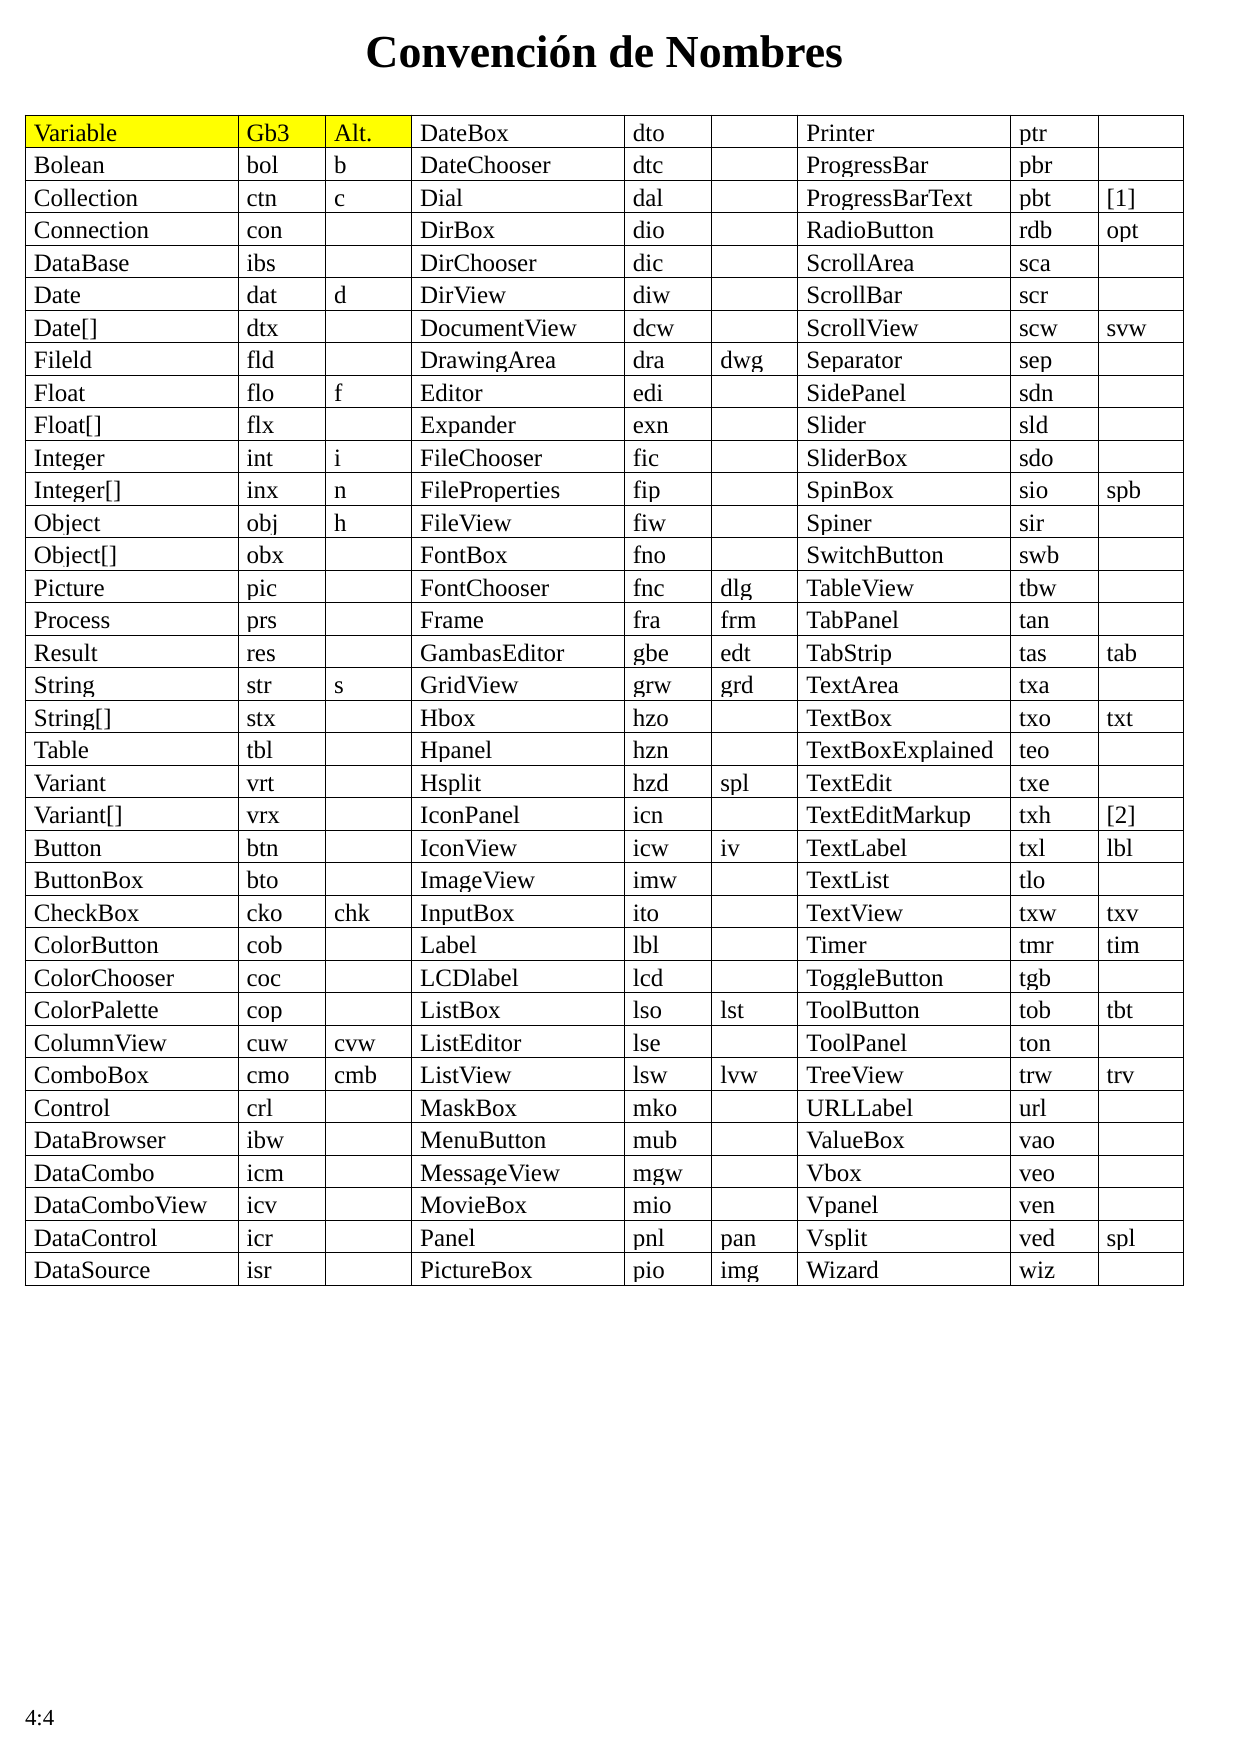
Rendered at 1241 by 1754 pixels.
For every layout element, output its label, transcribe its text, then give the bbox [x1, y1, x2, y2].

table_cell ToolButton [798, 993, 1010, 1024]
table_cell cob [239, 928, 325, 959]
table_cell [326, 538, 411, 569]
table_cell [712, 473, 797, 504]
table_cell img [712, 1253, 797, 1284]
table_cell [1099, 766, 1183, 797]
table_cell URLLabel [798, 1091, 1010, 1122]
table_cell i [326, 441, 411, 472]
table_cell TextEditMarkup [798, 798, 1010, 829]
table_cell [1099, 1123, 1183, 1154]
table_cell [712, 441, 797, 472]
table_cell ScrollBar [798, 278, 1010, 309]
table_cell GambasEditor [412, 636, 624, 667]
table_cell dwg [712, 343, 797, 374]
table_cell [1099, 278, 1183, 309]
table_cell Float [26, 376, 238, 407]
table_cell opt [1099, 213, 1183, 244]
table_cell teo [1011, 733, 1098, 764]
table_cell [712, 181, 797, 212]
table_cell TabStrip [798, 636, 1010, 667]
table_cell FileChooser [412, 441, 624, 472]
table_cell [326, 1091, 411, 1122]
table_cell DocumentView [412, 311, 624, 342]
table_cell bto [239, 863, 325, 894]
table_cell txl [1011, 831, 1098, 862]
table_cell [326, 798, 411, 829]
table_cell [712, 1026, 797, 1057]
table_cell TextView [798, 896, 1010, 927]
table_cell ProgressBarText [798, 181, 1010, 212]
table_cell SliderBox [798, 441, 1010, 472]
table_cell fic [625, 441, 711, 472]
table_cell flo [239, 376, 325, 407]
table_cell DataComboView [26, 1188, 238, 1219]
table_cell res [239, 636, 325, 667]
table_cell DirBox [412, 213, 624, 244]
table_cell Slider [798, 408, 1010, 439]
table_cell TabPanel [798, 603, 1010, 634]
table_cell FileView [412, 506, 624, 537]
table_cell dra [625, 343, 711, 374]
table_cell scr [1011, 278, 1098, 309]
table_cell dlg [712, 571, 797, 602]
table_cell Integer[] [26, 473, 238, 504]
table_cell lso [625, 993, 711, 1024]
table_cell txw [1011, 896, 1098, 927]
table_cell svw [1099, 311, 1183, 342]
table_cell cuw [239, 1026, 325, 1057]
table_cell Button [26, 831, 238, 862]
table_cell [712, 863, 797, 894]
table_cell dat [239, 278, 325, 309]
table_cell Float[] [26, 408, 238, 439]
table_cell gbe [625, 636, 711, 667]
table_cell TextList [798, 863, 1010, 894]
table_cell edt [712, 636, 797, 667]
table_cell [712, 1188, 797, 1219]
table_cell dal [625, 181, 711, 212]
table_cell Wizard [798, 1253, 1010, 1284]
table_cell [1099, 1253, 1183, 1284]
table_cell fiw [625, 506, 711, 537]
table_cell fld [239, 343, 325, 374]
table_cell tbt [1099, 993, 1183, 1024]
table_cell ColorButton [26, 928, 238, 959]
table_cell [712, 116, 797, 147]
table_cell GridView [412, 668, 624, 699]
table_cell fip [625, 473, 711, 504]
table_cell TextBoxExplained [798, 733, 1010, 764]
table_cell pic [239, 571, 325, 602]
table_cell Timer [798, 928, 1010, 959]
table_cell Separator [798, 343, 1010, 374]
table_cell FileProperties [412, 473, 624, 504]
table_cell [1099, 538, 1183, 569]
table_cell Date [26, 278, 238, 309]
table_cell [712, 798, 797, 829]
table_cell Fileld [26, 343, 238, 374]
table_cell Vbox [798, 1156, 1010, 1187]
table_cell String[] [26, 701, 238, 732]
table_cell tim [1099, 928, 1183, 959]
table_cell [2] [1099, 798, 1183, 829]
table_header Variable [26, 116, 238, 147]
table_cell vrt [239, 766, 325, 797]
table_cell Connection [26, 213, 238, 244]
table_cell Object[] [26, 538, 238, 569]
table_cell [326, 993, 411, 1024]
table_cell ScrollView [798, 311, 1010, 342]
table_cell scw [1011, 311, 1098, 342]
table_cell sio [1011, 473, 1098, 504]
table_cell sdn [1011, 376, 1098, 407]
table_cell dtc [625, 148, 711, 179]
table_cell [1099, 116, 1183, 147]
table_cell sir [1011, 506, 1098, 537]
table_cell txe [1011, 766, 1098, 797]
table_cell pio [625, 1253, 711, 1284]
table_cell trw [1011, 1058, 1098, 1089]
table_cell [326, 603, 411, 634]
table_header Alt. [326, 116, 411, 147]
table_cell [1099, 668, 1183, 699]
table_cell chk [326, 896, 411, 927]
table_cell hzd [625, 766, 711, 797]
table_cell Control [26, 1091, 238, 1122]
table_cell tab [1099, 636, 1183, 667]
table_cell Date[] [26, 311, 238, 342]
table_cell MenuButton [412, 1123, 624, 1154]
table_cell Vsplit [798, 1221, 1010, 1252]
table_cell mgw [625, 1156, 711, 1187]
table_cell pnl [625, 1221, 711, 1252]
table_cell [1099, 408, 1183, 439]
table_cell DrawingArea [412, 343, 624, 374]
table_cell mub [625, 1123, 711, 1154]
table_cell icn [625, 798, 711, 829]
table_cell MaskBox [412, 1091, 624, 1122]
table_cell ImageView [412, 863, 624, 894]
table_cell [1099, 148, 1183, 179]
table_cell ptr [1011, 116, 1098, 147]
table_cell MessageView [412, 1156, 624, 1187]
table_cell [712, 896, 797, 927]
table_cell IconPanel [412, 798, 624, 829]
table_cell Object [26, 506, 238, 537]
table_cell [326, 831, 411, 862]
table_cell DataSource [26, 1253, 238, 1284]
table_cell [712, 311, 797, 342]
table_cell FontBox [412, 538, 624, 569]
table_cell [326, 1188, 411, 1219]
table_cell ibw [239, 1123, 325, 1154]
table_cell CheckBox [26, 896, 238, 927]
table_cell Collection [26, 181, 238, 212]
table_cell Frame [412, 603, 624, 634]
table_cell tbw [1011, 571, 1098, 602]
table_cell tbl [239, 733, 325, 764]
table_cell lbl [625, 928, 711, 959]
table_cell TreeView [798, 1058, 1010, 1089]
table_cell ListEditor [412, 1026, 624, 1057]
table_cell trv [1099, 1058, 1183, 1089]
table_cell swb [1011, 538, 1098, 569]
table_cell [712, 733, 797, 764]
table_cell Bolean [26, 148, 238, 179]
table_cell ito [625, 896, 711, 927]
table_cell inx [239, 473, 325, 504]
table_cell TableView [798, 571, 1010, 602]
table_cell [326, 408, 411, 439]
table_cell ButtonBox [26, 863, 238, 894]
table_cell ToolPanel [798, 1026, 1010, 1057]
table_cell Label [412, 928, 624, 959]
table_cell crl [239, 1091, 325, 1122]
table_cell [326, 1123, 411, 1154]
table_cell ColorPalette [26, 993, 238, 1024]
table_cell [712, 1156, 797, 1187]
table_cell c [326, 181, 411, 212]
table_cell edi [625, 376, 711, 407]
table_cell f [326, 376, 411, 407]
table_cell btn [239, 831, 325, 862]
subtitle Convención de Nombres [25, 25, 1183, 77]
table_cell [712, 376, 797, 407]
table_cell tgb [1011, 961, 1098, 992]
table_cell Hpanel [412, 733, 624, 764]
table_cell tob [1011, 993, 1098, 1024]
table_cell diw [625, 278, 711, 309]
table_cell Hsplit [412, 766, 624, 797]
table_cell ibs [239, 246, 325, 277]
table_cell spl [712, 766, 797, 797]
table_cell [1099, 863, 1183, 894]
table_cell SidePanel [798, 376, 1010, 407]
table_cell ListView [412, 1058, 624, 1089]
table_cell [326, 246, 411, 277]
table_cell exn [625, 408, 711, 439]
table_cell ScrollArea [798, 246, 1010, 277]
table_cell Vpanel [798, 1188, 1010, 1219]
table_cell lst [712, 993, 797, 1024]
table_cell lbl [1099, 831, 1183, 862]
table_cell TextArea [798, 668, 1010, 699]
table_cell pbr [1011, 148, 1098, 179]
table_cell DataBase [26, 246, 238, 277]
table_cell DateChooser [412, 148, 624, 179]
table_cell hzo [625, 701, 711, 732]
table_cell sca [1011, 246, 1098, 277]
table_cell SwitchButton [798, 538, 1010, 569]
table_cell ColumnView [26, 1026, 238, 1057]
table_cell iv [712, 831, 797, 862]
table_cell cmb [326, 1058, 411, 1089]
table_cell [1] [1099, 181, 1183, 212]
table_cell prs [239, 603, 325, 634]
table_cell [712, 701, 797, 732]
table_cell fra [625, 603, 711, 634]
table_cell [1099, 376, 1183, 407]
table_cell n [326, 473, 411, 504]
table_cell sdo [1011, 441, 1098, 472]
table_cell TextEdit [798, 766, 1010, 797]
table_cell dcw [625, 311, 711, 342]
table_cell [326, 343, 411, 374]
table_cell veo [1011, 1156, 1098, 1187]
table_cell txo [1011, 701, 1098, 732]
table_cell [1099, 1091, 1183, 1122]
table_cell pan [712, 1221, 797, 1252]
table_cell [326, 636, 411, 667]
table_cell [1099, 506, 1183, 537]
table_cell [1099, 603, 1183, 634]
table_cell sld [1011, 408, 1098, 439]
table_cell b [326, 148, 411, 179]
table_cell Result [26, 636, 238, 667]
table_cell MovieBox [412, 1188, 624, 1219]
table_cell cko [239, 896, 325, 927]
table_cell icm [239, 1156, 325, 1187]
table_cell [712, 506, 797, 537]
table_cell grd [712, 668, 797, 699]
table_cell [326, 733, 411, 764]
table_cell [1099, 1156, 1183, 1187]
table_cell [712, 278, 797, 309]
table_cell [326, 1221, 411, 1252]
table_cell icw [625, 831, 711, 862]
table_cell Process [26, 603, 238, 634]
table_cell DateBox [412, 116, 624, 147]
table_cell String [26, 668, 238, 699]
table_cell [326, 863, 411, 894]
table_cell TextBox [798, 701, 1010, 732]
table_cell wiz [1011, 1253, 1098, 1284]
table_cell Hbox [412, 701, 624, 732]
table_cell Variant[] [26, 798, 238, 829]
table_cell [1099, 571, 1183, 602]
table_cell [326, 928, 411, 959]
table_cell TextLabel [798, 831, 1010, 862]
table_cell cvw [326, 1026, 411, 1057]
table_cell mio [625, 1188, 711, 1219]
table_cell [326, 213, 411, 244]
table_cell txt [1099, 701, 1183, 732]
table_cell icr [239, 1221, 325, 1252]
table_cell [326, 766, 411, 797]
table_cell spb [1099, 473, 1183, 504]
table_cell ValueBox [798, 1123, 1010, 1154]
table_cell tmr [1011, 928, 1098, 959]
table_cell Expander [412, 408, 624, 439]
table_cell [712, 538, 797, 569]
table_cell txh [1011, 798, 1098, 829]
table_cell InputBox [412, 896, 624, 927]
table_cell vrx [239, 798, 325, 829]
table_cell cop [239, 993, 325, 1024]
table_cell PictureBox [412, 1253, 624, 1284]
table_cell pbt [1011, 181, 1098, 212]
table_cell dio [625, 213, 711, 244]
table_cell ListBox [412, 993, 624, 1024]
table_cell [1099, 1188, 1183, 1219]
table_cell ToggleButton [798, 961, 1010, 992]
table_cell [712, 1091, 797, 1122]
table_header Gb3 [239, 116, 325, 147]
table_cell lvw [712, 1058, 797, 1089]
table_cell [1099, 733, 1183, 764]
table_cell grw [625, 668, 711, 699]
table_cell h [326, 506, 411, 537]
table_cell Spiner [798, 506, 1010, 537]
table_cell txa [1011, 668, 1098, 699]
table_cell sep [1011, 343, 1098, 374]
table_cell IconView [412, 831, 624, 862]
table_cell [712, 928, 797, 959]
table_cell ctn [239, 181, 325, 212]
table_cell dic [625, 246, 711, 277]
table_cell fno [625, 538, 711, 569]
table_cell Editor [412, 376, 624, 407]
table_cell tlo [1011, 863, 1098, 894]
table_cell isr [239, 1253, 325, 1284]
table_cell url [1011, 1091, 1098, 1122]
table_cell mko [625, 1091, 711, 1122]
table_cell ComboBox [26, 1058, 238, 1089]
table_cell ProgressBar [798, 148, 1010, 179]
table_cell [712, 246, 797, 277]
table_cell DirView [412, 278, 624, 309]
table_cell [326, 311, 411, 342]
table_cell tas [1011, 636, 1098, 667]
table_cell SpinBox [798, 473, 1010, 504]
table_cell DataControl [26, 1221, 238, 1252]
table_cell Variant [26, 766, 238, 797]
table_cell cmo [239, 1058, 325, 1089]
table_cell Panel [412, 1221, 624, 1252]
table_cell [326, 571, 411, 602]
table_cell ven [1011, 1188, 1098, 1219]
table_cell flx [239, 408, 325, 439]
table_cell icv [239, 1188, 325, 1219]
table_cell ved [1011, 1221, 1098, 1252]
table_cell [1099, 343, 1183, 374]
table_cell DirChooser [412, 246, 624, 277]
table_cell dtx [239, 311, 325, 342]
table_cell coc [239, 961, 325, 992]
table_cell stx [239, 701, 325, 732]
table_cell [712, 148, 797, 179]
table_cell [712, 1123, 797, 1154]
table_cell Printer [798, 116, 1010, 147]
table_cell [1099, 441, 1183, 472]
table_cell [712, 408, 797, 439]
table_cell DataCombo [26, 1156, 238, 1187]
table_cell [1099, 246, 1183, 277]
table_cell bol [239, 148, 325, 179]
table_cell [1099, 961, 1183, 992]
table_cell RadioButton [798, 213, 1010, 244]
table_cell str [239, 668, 325, 699]
table_cell [1099, 1026, 1183, 1057]
table_cell ton [1011, 1026, 1098, 1057]
table_cell lse [625, 1026, 711, 1057]
table_cell lsw [625, 1058, 711, 1089]
table_cell fnc [625, 571, 711, 602]
table_cell obj [239, 506, 325, 537]
table_cell dto [625, 116, 711, 147]
table_cell [326, 1253, 411, 1284]
table_cell [326, 961, 411, 992]
table_cell [712, 213, 797, 244]
table_cell Picture [26, 571, 238, 602]
table_cell lcd [625, 961, 711, 992]
table_cell ColorChooser [26, 961, 238, 992]
table_cell Table [26, 733, 238, 764]
table_cell txv [1099, 896, 1183, 927]
table_cell con [239, 213, 325, 244]
table_cell LCDlabel [412, 961, 624, 992]
table_cell Integer [26, 441, 238, 472]
table_cell Dial [412, 181, 624, 212]
table_cell [712, 961, 797, 992]
table_cell int [239, 441, 325, 472]
table_cell tan [1011, 603, 1098, 634]
table_cell hzn [625, 733, 711, 764]
table_cell imw [625, 863, 711, 894]
table_cell vao [1011, 1123, 1098, 1154]
table_cell s [326, 668, 411, 699]
table_cell rdb [1011, 213, 1098, 244]
table_cell d [326, 278, 411, 309]
table_cell frm [712, 603, 797, 634]
table_cell FontChooser [412, 571, 624, 602]
table_cell [326, 1156, 411, 1187]
table_cell [326, 701, 411, 732]
table_cell DataBrowser [26, 1123, 238, 1154]
table_cell spl [1099, 1221, 1183, 1252]
table_cell obx [239, 538, 325, 569]
